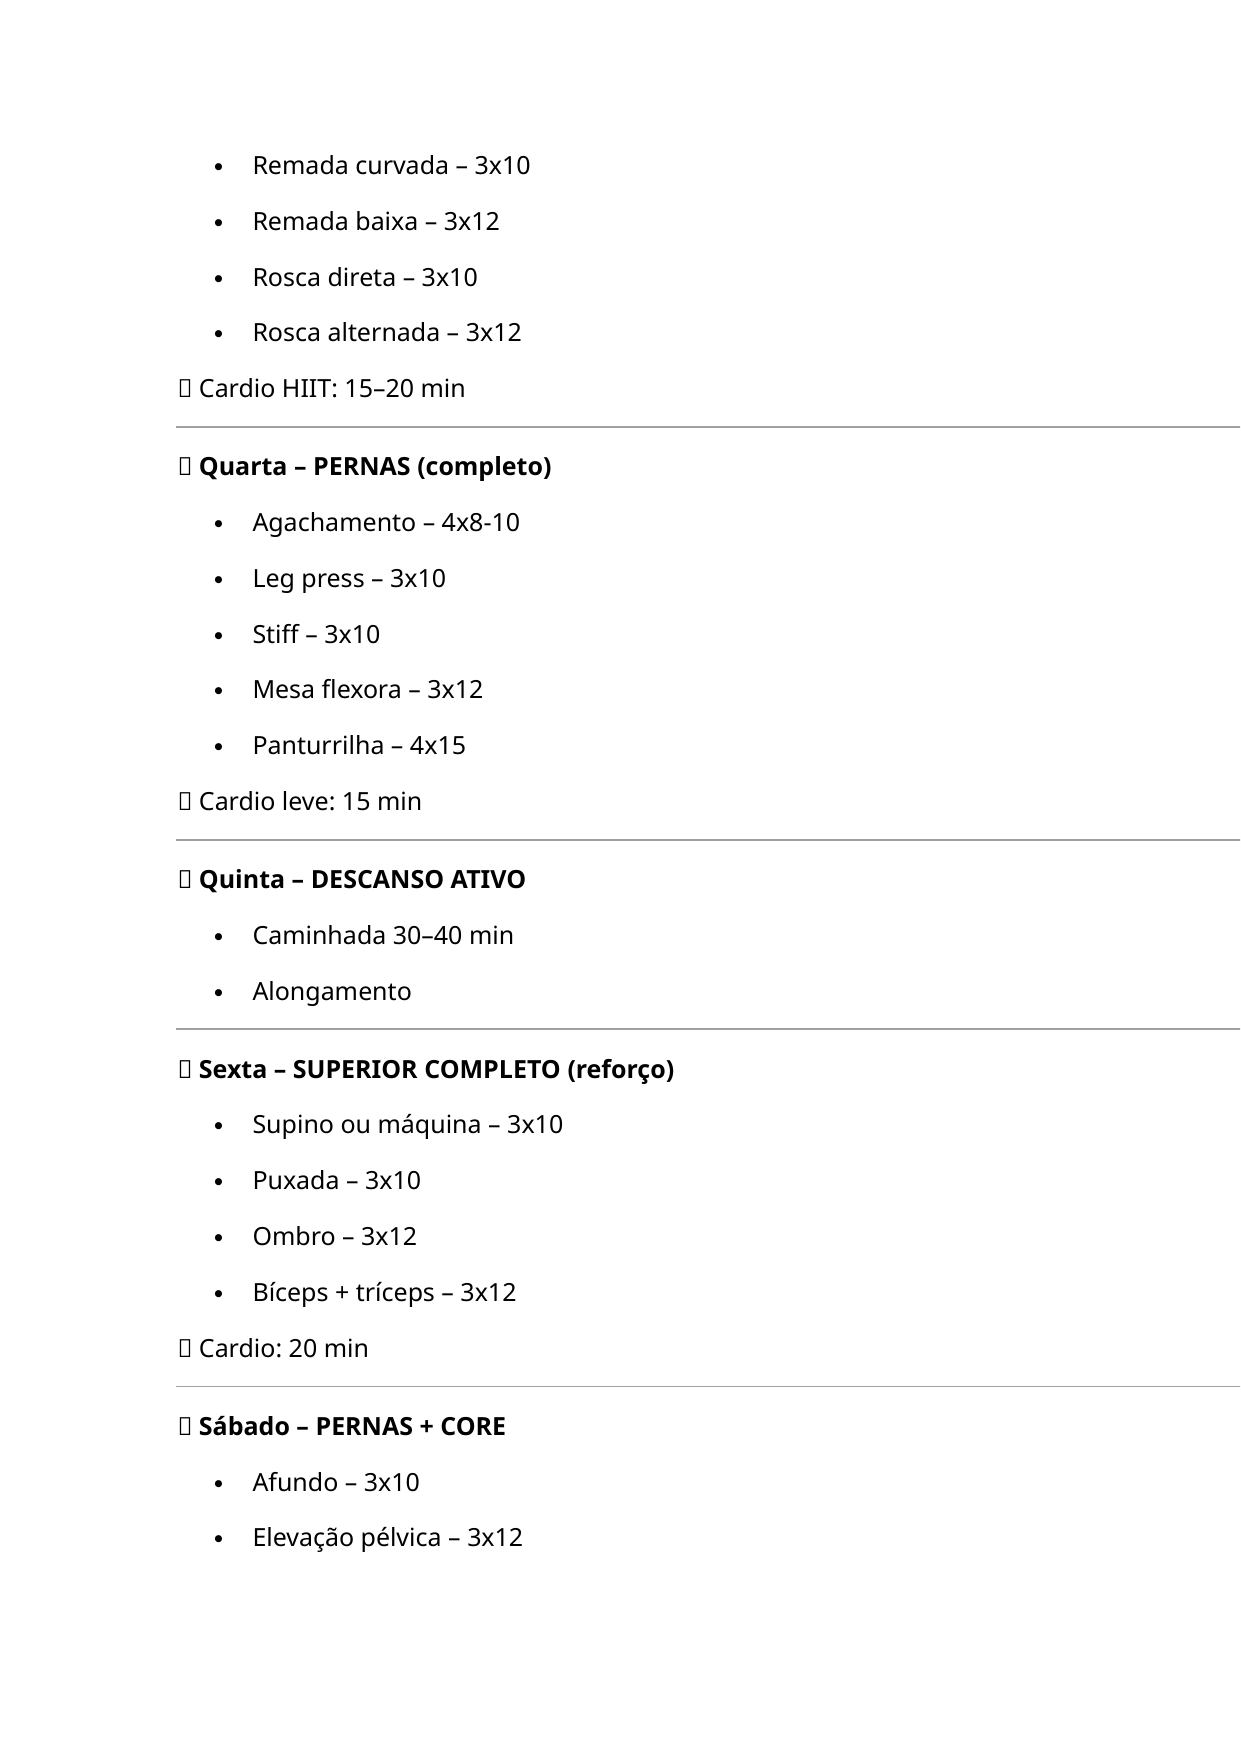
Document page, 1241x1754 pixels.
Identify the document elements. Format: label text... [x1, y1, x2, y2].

list Panturrilha – 4x15 [215, 728, 1063, 762]
list Rosca direta – 3x10 [215, 259, 1063, 293]
list Alongamento [215, 973, 1063, 1007]
list Afundo – 3x10 [215, 1464, 1063, 1498]
list Remada curvada – 3x10 [215, 148, 1063, 182]
list Ombro – 3x12 [215, 1219, 1063, 1253]
list Supino ou máquina – 3x10 [215, 1107, 1063, 1141]
list Mesa flexora – 3x12 [215, 672, 1063, 706]
text 📅 Sexta – SUPERIOR COMPLETO (reforço) [177, 1051, 1063, 1085]
list Rosca alternada – 3x12 [215, 315, 1063, 349]
list Agachamento – 4x8-10 [215, 505, 1063, 539]
list Bíceps + tríceps – 3x12 [215, 1275, 1063, 1309]
text 🔥 Cardio: 20 min [177, 1331, 1063, 1364]
list Leg press – 3x10 [215, 561, 1063, 594]
text 📅 Sábado – PERNAS + CORE [177, 1408, 1063, 1442]
text 🔥 Cardio HIIT: 15–20 min [177, 371, 1063, 405]
list Remada baixa – 3x12 [215, 203, 1063, 237]
text 📅 Quinta – DESCANSO ATIVO [177, 862, 1063, 896]
list Stiff – 3x10 [215, 616, 1063, 650]
list Puxada – 3x10 [215, 1163, 1063, 1197]
list Elevação pélvica – 3x12 [215, 1520, 1063, 1554]
text 📅 Quarta – PERNAS (completo) [177, 449, 1063, 483]
text 🚶 Cardio leve: 15 min [177, 784, 1063, 818]
list Caminhada 30–40 min [215, 918, 1063, 952]
